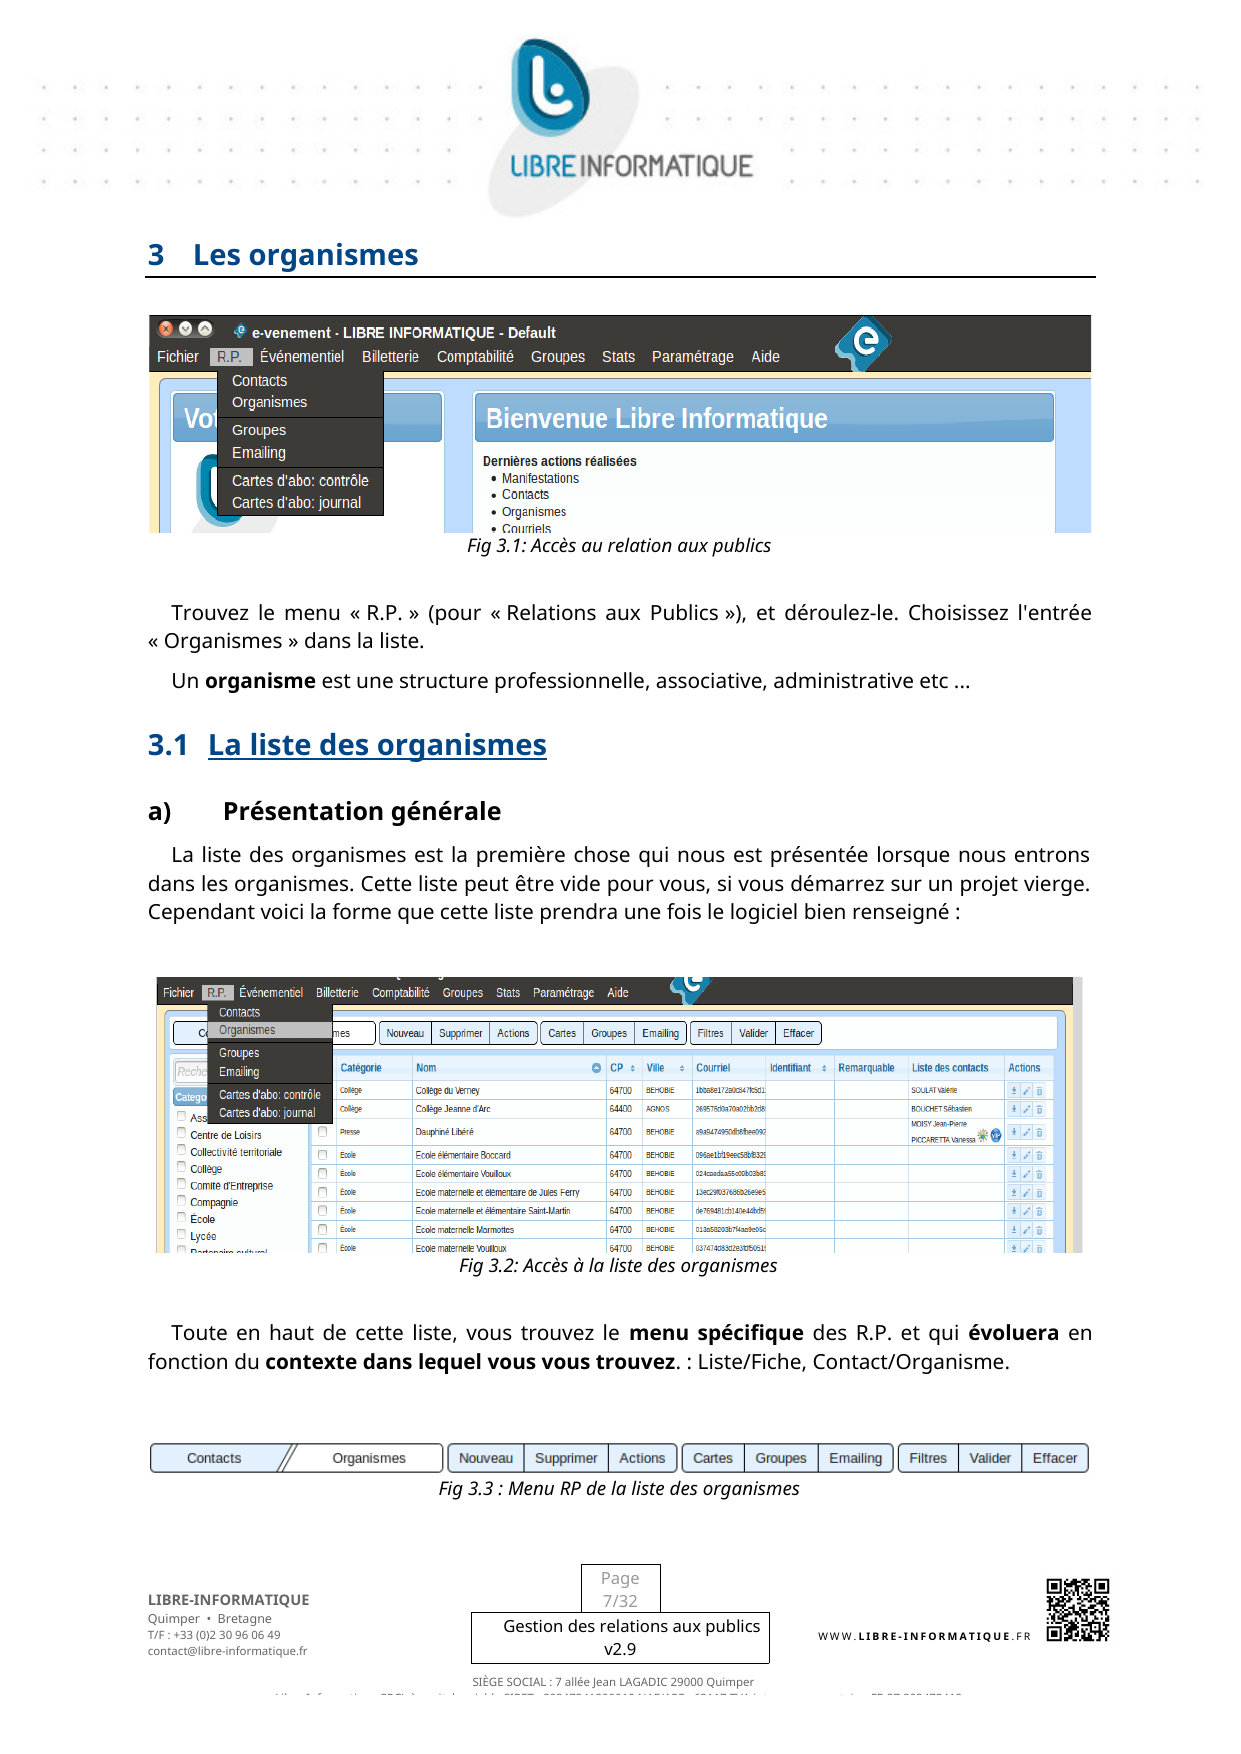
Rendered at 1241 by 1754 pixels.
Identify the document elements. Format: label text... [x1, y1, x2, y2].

picture [156, 977, 1083, 1253]
picture [27, 35, 1213, 220]
picture [147, 1439, 1093, 1476]
text Toute en haut de cette liste, vous trouvez le menu spécifique des R.P. et qui évoluera en fonction du contexte dans lequel vous vous trouvez. : Liste/Fiche, Contact/Organisme. [148, 1318, 1093, 1375]
subtitle Présentation générale [148, 794, 1093, 828]
text Fig 3.2: Accès à la liste des organismes [147, 990, 1092, 1278]
text Fig 3.3 : Menu RP de la liste des organismes [148, 1476, 1093, 1501]
subtitle Les organismes [145, 231, 1096, 276]
text Fig 3.1: Accès au relation aux publics [149, 533, 1091, 558]
text Un organisme est une structure professionnelle, associative, administrative etc ... [148, 667, 1093, 695]
picture [149, 315, 1092, 533]
text Trouvez le menu « R.P. » (pour « Relations aux Publics »), et déroulez-le. Choisissez l'entrée « Organismes » dans la liste. [148, 598, 1093, 655]
text La liste des organismes est la première chose qui nous est présentée lorsque nous entrons dans les organismes. Cette liste peut être vide pour vous, si vous démarrez sur un projet vierge. Cependant voici la forme que cette liste prendra une fois le logiciel bien renseigné : [148, 840, 1093, 926]
subtitle La liste des organismes [148, 724, 1093, 764]
picture [1036, 1568, 1120, 1652]
